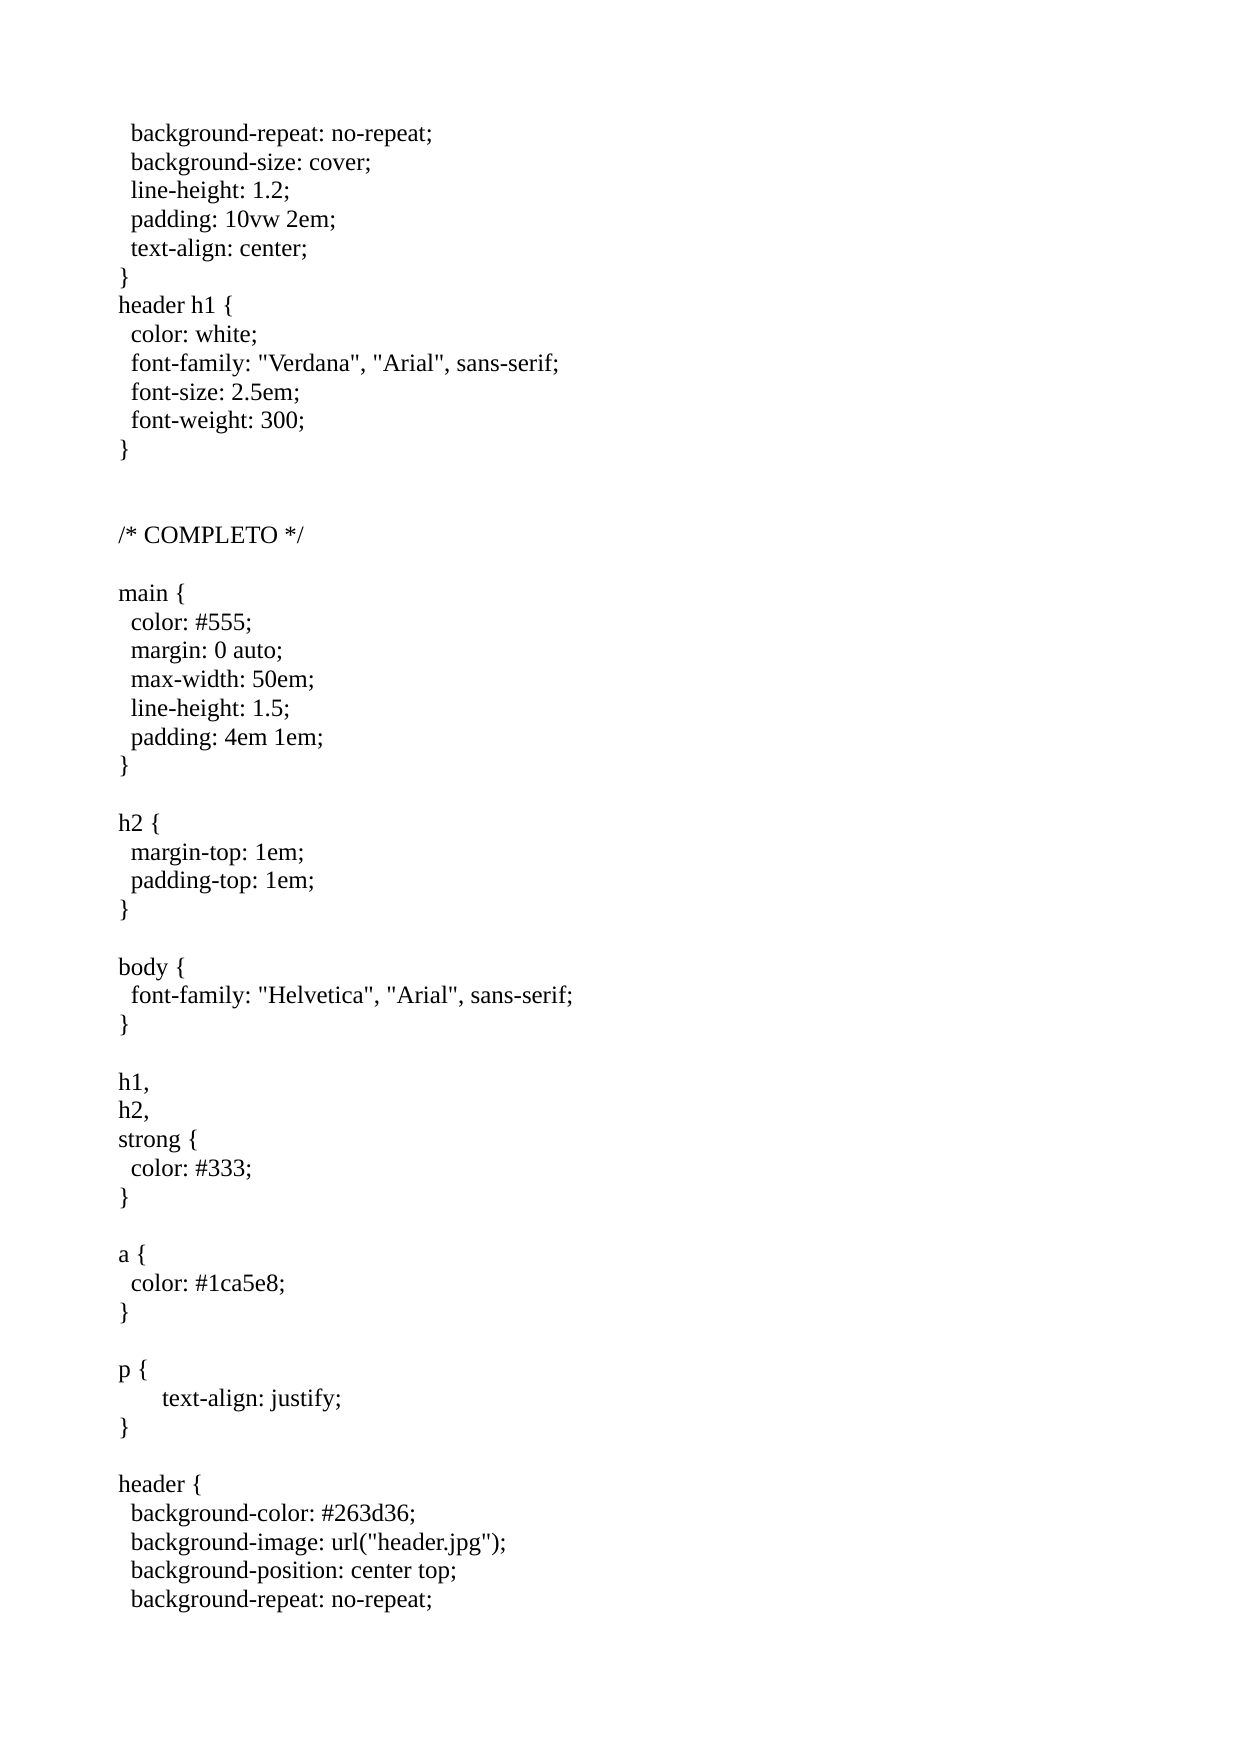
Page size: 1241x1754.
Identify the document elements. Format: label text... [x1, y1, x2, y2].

text } [118, 1412, 1122, 1441]
text color: white; [118, 319, 1122, 348]
text header h1 { [118, 291, 1122, 319]
text margin-top: 1em; [118, 837, 1122, 866]
text } [118, 434, 1122, 463]
text p { [118, 1354, 1122, 1383]
text a { [118, 1239, 1122, 1268]
text background-image: url("header.jpg"); [118, 1527, 1122, 1556]
text } [118, 262, 1122, 291]
text } [118, 894, 1122, 923]
text color: #555; [118, 607, 1122, 636]
text /* COMPLETO */ [118, 521, 1122, 549]
text background-position: center top; [118, 1556, 1122, 1584]
text background-repeat: no-repeat; [118, 118, 1122, 147]
text padding: 10vw 2em; [118, 204, 1122, 233]
text font-family: "Verdana", "Arial", sans-serif; [118, 348, 1122, 377]
text body { [118, 952, 1122, 981]
text font-size: 2.5em; [118, 377, 1122, 406]
text main { [118, 578, 1122, 607]
text } [118, 1182, 1122, 1211]
text line-height: 1.2; [118, 176, 1122, 204]
text } [118, 1009, 1122, 1038]
text text-align: center; [118, 233, 1122, 262]
text line-height: 1.5; [118, 693, 1122, 722]
text header { [118, 1469, 1122, 1498]
text color: #1ca5e8; [118, 1268, 1122, 1297]
text padding-top: 1em; [118, 866, 1122, 894]
text h1, [118, 1067, 1122, 1096]
text background-size: cover; [118, 147, 1122, 176]
text margin: 0 auto; [118, 636, 1122, 664]
text text-align: justify; [118, 1383, 1122, 1412]
text strong { [118, 1124, 1122, 1153]
text background-color: #263d36; [118, 1498, 1122, 1527]
text h2, [118, 1096, 1122, 1124]
text color: #333; [118, 1153, 1122, 1182]
text padding: 4em 1em; [118, 722, 1122, 751]
text } [118, 751, 1122, 779]
text h2 { [118, 808, 1122, 837]
text font-family: "Helvetica", "Arial", sans-serif; [118, 981, 1122, 1009]
text background-repeat: no-repeat; [118, 1584, 1122, 1613]
text max-width: 50em; [118, 664, 1122, 693]
text } [118, 1297, 1122, 1326]
text font-weight: 300; [118, 406, 1122, 434]
